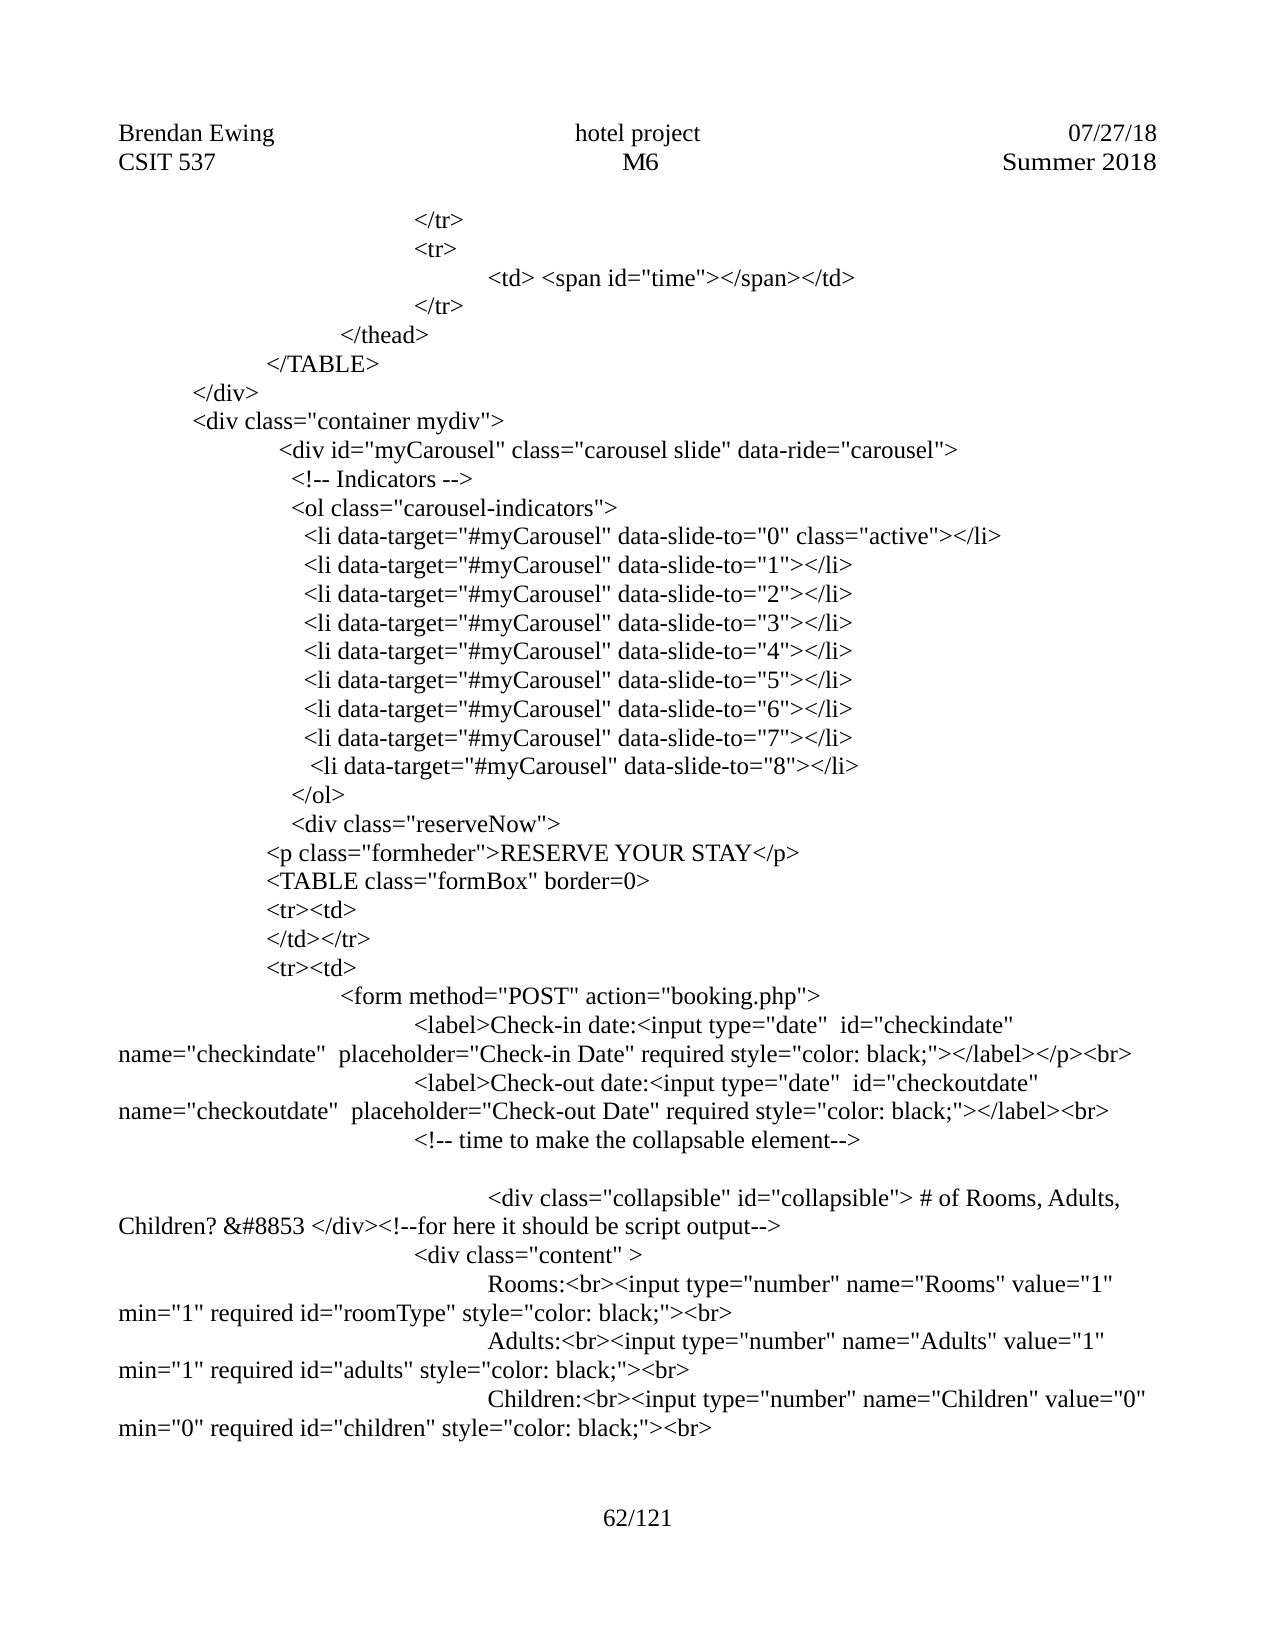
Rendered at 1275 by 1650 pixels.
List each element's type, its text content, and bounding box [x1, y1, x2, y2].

text <TABLE class="formBox" border=0> [118, 866, 1157, 895]
text <li data-target="#myCarousel" data-slide-to="7"></li> [118, 723, 1157, 751]
text <li data-target="#myCarousel" data-slide-to="3"></li> [118, 608, 1157, 636]
text <div class="content" > [118, 1240, 1157, 1269]
text </tr> [118, 205, 1157, 234]
text Adults:<br><input type="number" name="Adults" value="1" min="1" required id="adults" style="color: black;"><br> [118, 1326, 1157, 1384]
text <li data-target="#myCarousel" data-slide-to="8"></li> [118, 751, 1157, 780]
text <ol class="carousel-indicators"> [118, 493, 1157, 521]
text <li data-target="#myCarousel" data-slide-to="6"></li> [118, 694, 1157, 723]
text <div id="myCarousel" class="carousel slide" data-ride="carousel"> [118, 435, 1157, 464]
text <tr><td> [118, 895, 1157, 924]
text </ol> [118, 780, 1157, 809]
text </thead> [118, 320, 1157, 349]
text <li data-target="#myCarousel" data-slide-to="5"></li> [118, 665, 1157, 694]
text <form method="POST" action="booking.php"> [118, 981, 1157, 1010]
text <tr> [118, 234, 1157, 263]
text <!-- time to make the collapsable element--> [118, 1125, 1157, 1154]
text <div class="collapsible" id="collapsible"> # of Rooms, Adults, Children? &#8853 </div><!--for here it should be script output--> [118, 1183, 1157, 1240]
text </div> [118, 378, 1157, 406]
text </tr> [118, 291, 1157, 320]
text </TABLE> [118, 349, 1157, 378]
text Children:<br><input type="number" name="Children" value="0" min="0" required id="children" style="color: black;"><br> [118, 1384, 1157, 1441]
text <li data-target="#myCarousel" data-slide-to="1"></li> [118, 550, 1157, 579]
text <td> <span id="time"></span></td> [118, 263, 1157, 291]
text <li data-target="#myCarousel" data-slide-to="4"></li> [118, 636, 1157, 665]
text <tr><td> [118, 953, 1157, 981]
text <div class="container mydiv"> [118, 406, 1157, 435]
text <li data-target="#myCarousel" data-slide-to="2"></li> [118, 579, 1157, 608]
text <p class="formheder">RESERVE YOUR STAY</p> [118, 838, 1157, 866]
text <div class="reserveNow"> [118, 809, 1157, 838]
text </td></tr> [118, 924, 1157, 953]
text <!-- Indicators --> [118, 464, 1157, 493]
text <li data-target="#myCarousel" data-slide-to="0" class="active"></li> [118, 521, 1157, 550]
text Rooms:<br><input type="number" name="Rooms" value="1" min="1" required id="roomType" style="color: black;"><br> [118, 1269, 1157, 1326]
text <label>Check-in date:<input type="date" id="checkindate" name="checkindate" placeholder="Check-in Date" required style="color: black;"></label></p><br> [118, 1010, 1157, 1068]
text <label>Check-out date:<input type="date" id="checkoutdate" name="checkoutdate" placeholder="Check-out Date" required style="color: black;"></label><br> [118, 1068, 1157, 1125]
